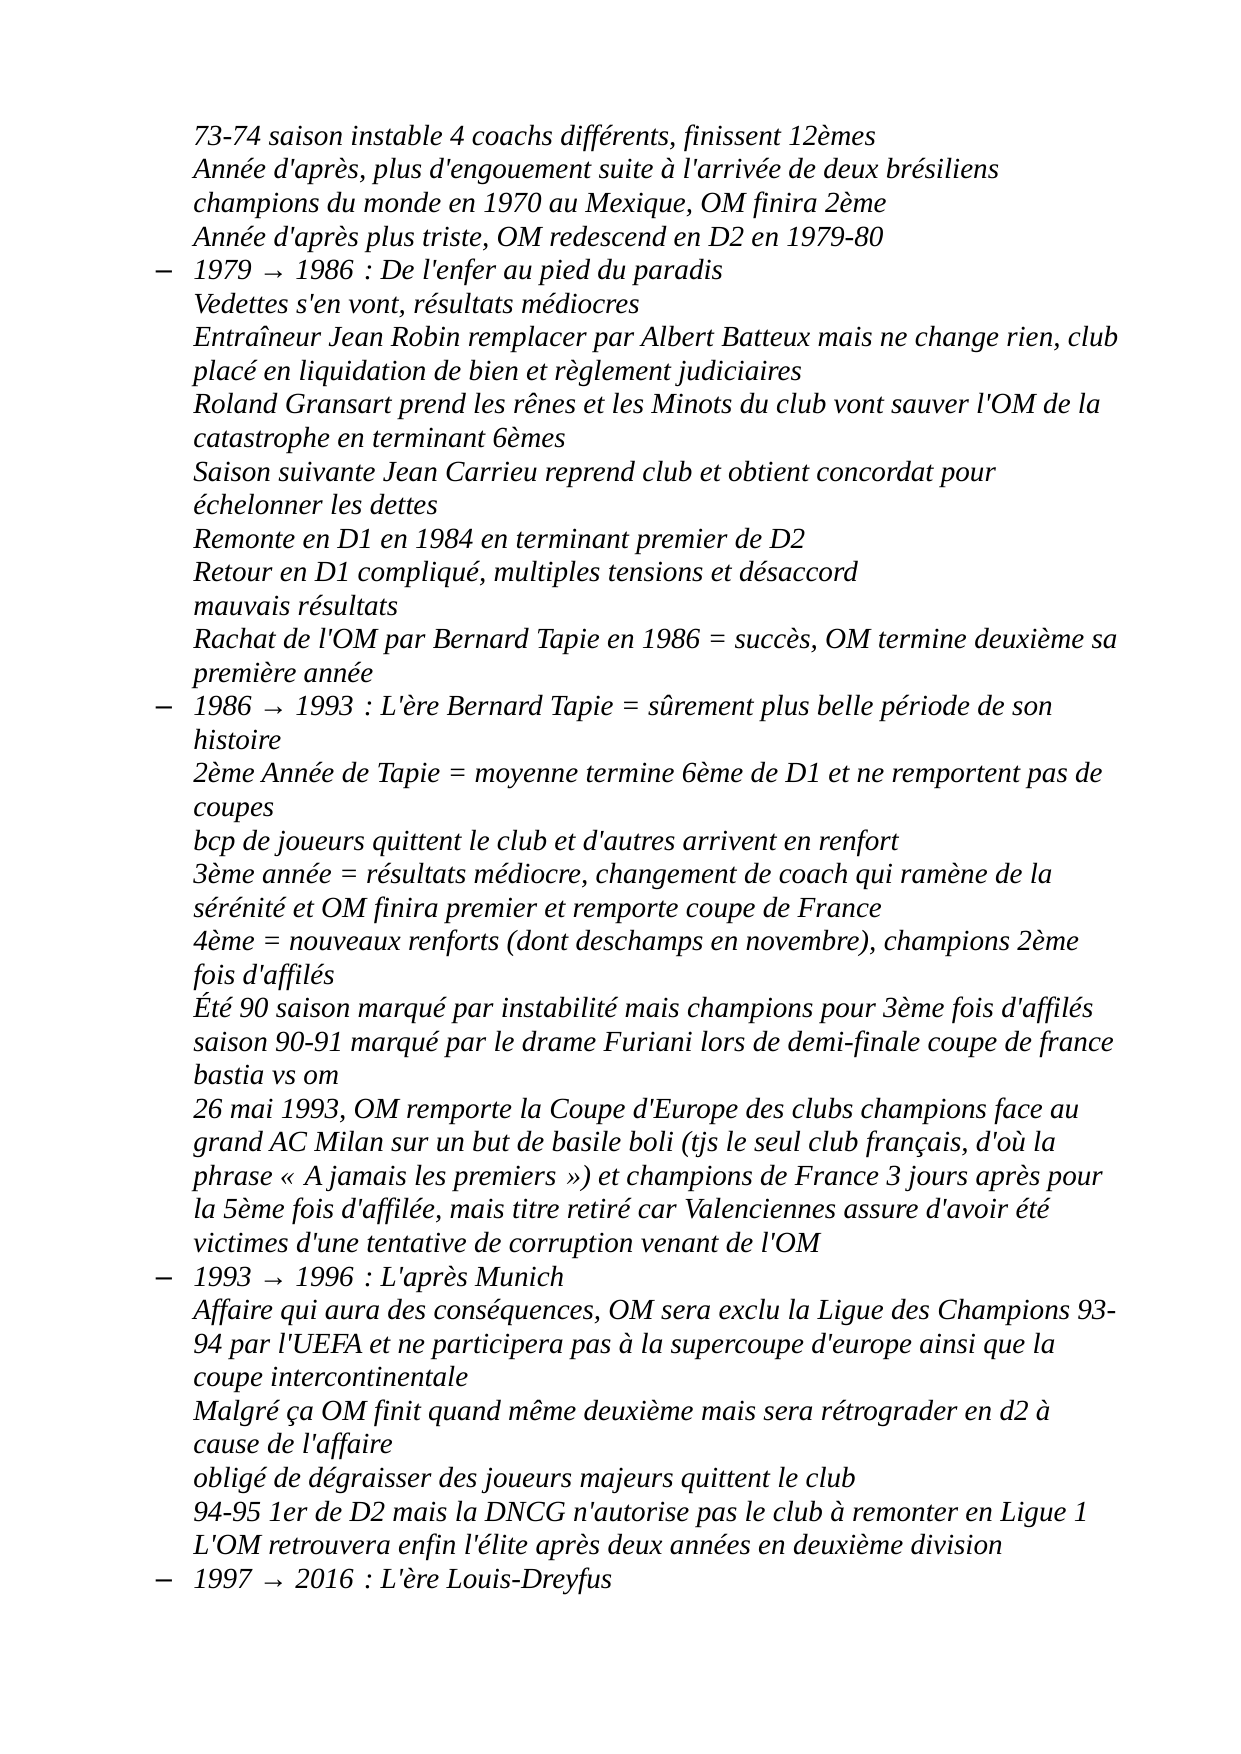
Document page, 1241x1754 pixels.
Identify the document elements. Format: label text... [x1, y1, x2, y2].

list Retour en D1 compliqué, multiples tensions et désaccord [156, 554, 1122, 588]
list 94-95 1er de D2 mais la DNCG n'autorise pas le club à remonter en Ligue 1 [156, 1494, 1122, 1527]
list L'OM retrouvera enfin l'élite après deux années en deuxième division [156, 1527, 1122, 1561]
list 1979 → 1986 : De l'enfer au pied du paradis [156, 252, 1122, 286]
list 3ème année = résultats médiocre, changement de coach qui ramène de la sérénité et OM finira premier et remporte coupe de France [156, 856, 1122, 923]
list bastia vs om [156, 1057, 1122, 1091]
list bcp de joueurs quittent le club et d'autres arrivent en renfort [156, 823, 1122, 856]
list Malgré ça OM finit quand même deuxième mais sera rétrograder en d2 à cause de l'affaire [156, 1393, 1122, 1460]
list saison 90-91 marqué par le drame Furiani lors de demi-finale coupe de france [156, 1024, 1122, 1057]
list 1997 → 2016 : L'ère Louis-Dreyfus [156, 1561, 1122, 1594]
list Rachat de l'OM par Bernard Tapie en 1986 = succès, OM termine deuxième sa première année [156, 621, 1122, 688]
list mauvais résultats [156, 588, 1122, 621]
list 1986 → 1993 : L'ère Bernard Tapie = sûrement plus belle période de son histoire [156, 688, 1122, 756]
list Remonte en D1 en 1984 en terminant premier de D2 [156, 521, 1122, 554]
list 1993 → 1996 : L'après Munich [156, 1259, 1122, 1292]
list Été 90 saison marqué par instabilité mais champions pour 3ème fois d'affilés [156, 990, 1122, 1024]
list 26 mai 1993, OM remporte la Coupe d'Europe des clubs champions face au grand AC Milan sur un but de basile boli (tjs le seul club français, d'où la phrase « A jamais les premiers ») et champions de France 3 jours après pour la 5ème fois d'affilée, mais titre retiré car Valenciennes assure d'avoir été victimes d'une tentative de corruption venant de l'OM [156, 1091, 1122, 1259]
list 2ème Année de Tapie = moyenne termine 6ème de D1 et ne remportent pas de coupes [156, 756, 1122, 823]
list Roland Gransart prend les rênes et les Minots du club vont sauver l'OM de la catastrophe en terminant 6èmes [156, 387, 1122, 454]
list obligé de dégraisser des joueurs majeurs quittent le club [156, 1460, 1122, 1494]
list Affaire qui aura des conséquences, OM sera exclu la Ligue des Champions 93-94 par l'UEFA et ne participera pas à la supercoupe d'europe ainsi que la coupe intercontinentale [156, 1292, 1122, 1393]
list Année d'après, plus d'engouement suite à l'arrivée de deux brésiliens champions du monde en 1970 au Mexique, OM finira 2ème [156, 152, 1122, 219]
list Année d'après plus triste, OM redescend en D2 en 1979-80 [156, 219, 1122, 252]
list 73-74 saison instable 4 coachs différents, finissent 12èmes [156, 118, 1122, 152]
list Saison suivante Jean Carrieu reprend club et obtient concordat pour échelonner les dettes [156, 454, 1122, 521]
list Vedettes s'en vont, résultats médiocres [156, 286, 1122, 319]
list Entraîneur Jean Robin remplacer par Albert Batteux mais ne change rien, club placé en liquidation de bien et règlement judiciaires [156, 319, 1122, 387]
list 4ème = nouveaux renforts (dont deschamps en novembre), champions 2ème fois d'affilés [156, 923, 1122, 990]
